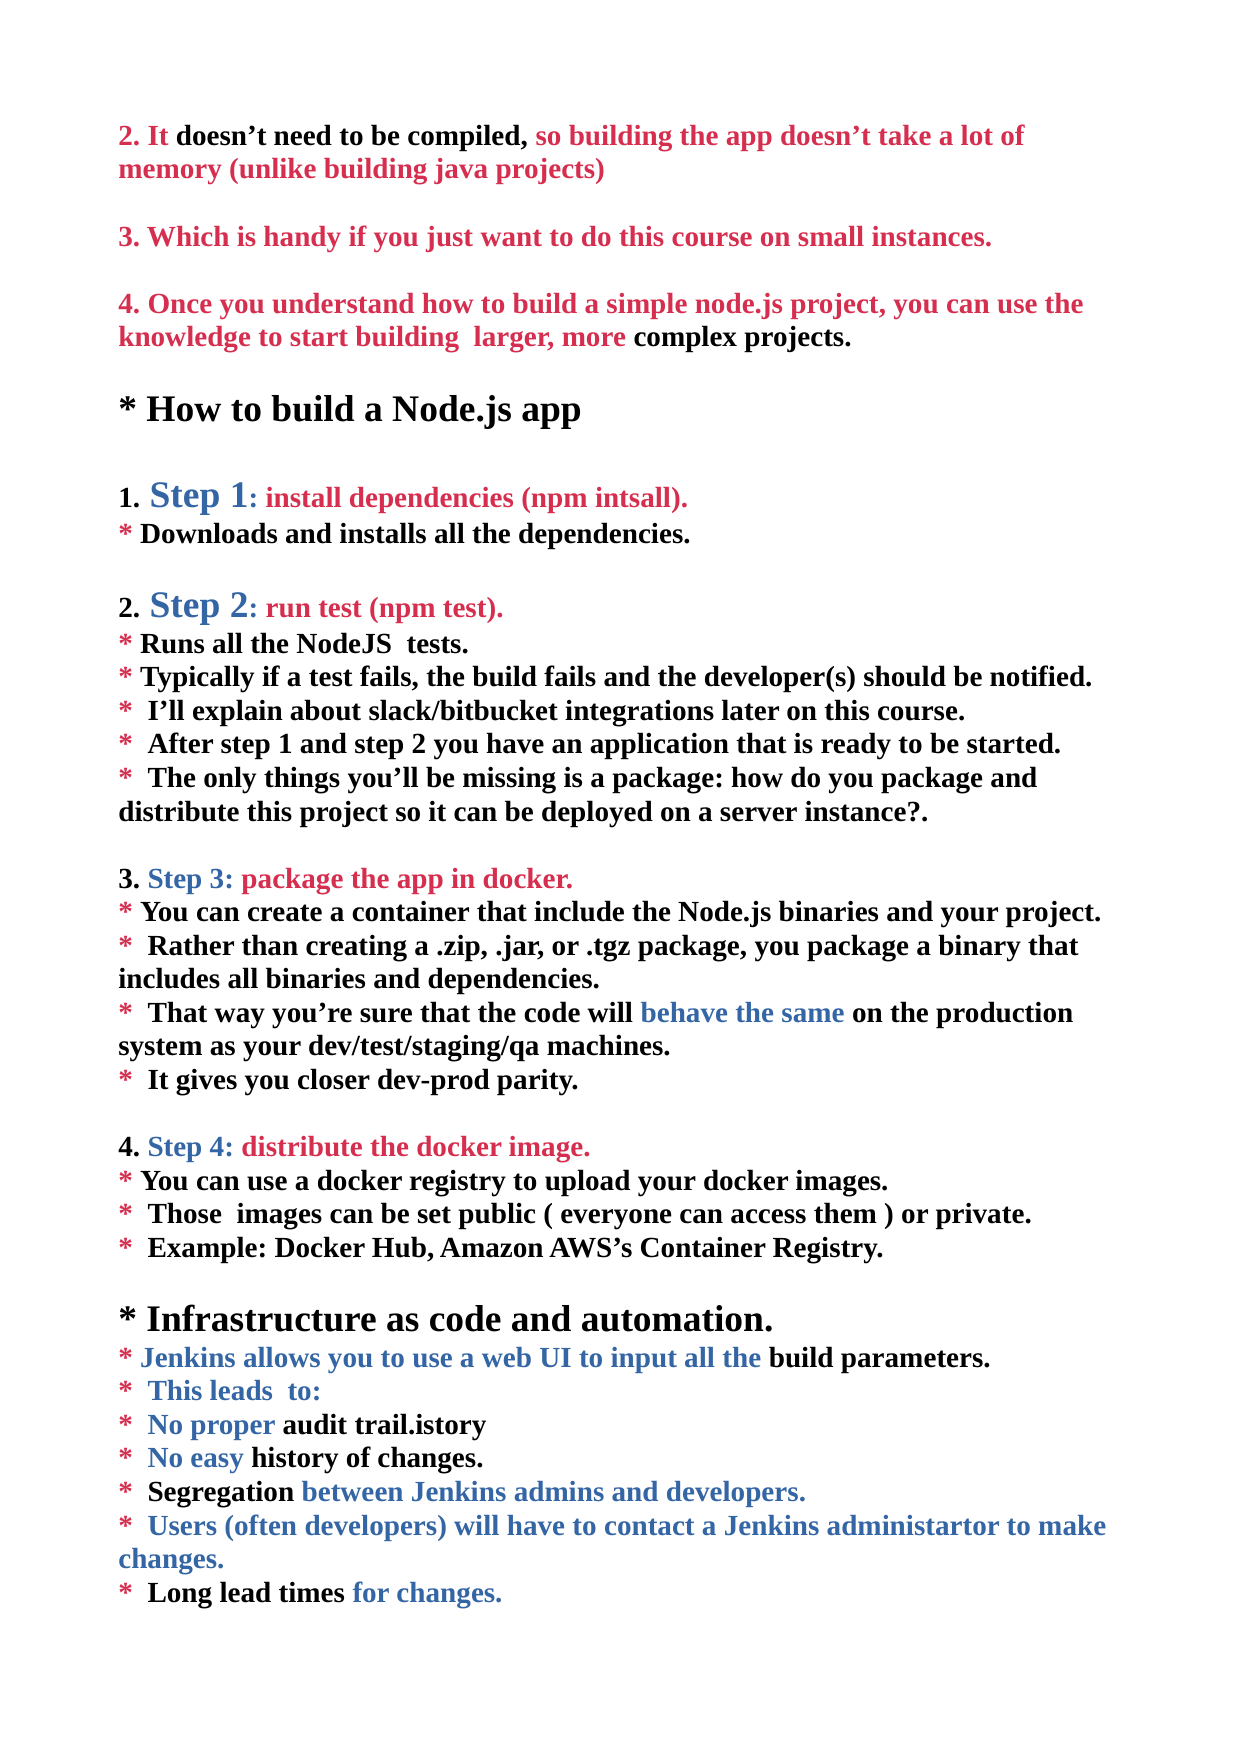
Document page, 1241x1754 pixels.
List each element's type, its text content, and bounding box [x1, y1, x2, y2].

text * The only things you’ll be missing is a package: how do you package and distribute this project so it can be deployed on a server instance?. [118, 760, 1122, 827]
text * You can use a docker registry to upload your docker images. [118, 1163, 1122, 1196]
text 4. Once you understand how to build a simple node.js project, you can use the knowledge to start building larger, more complex projects. [118, 286, 1122, 353]
text 3. Step 3: package the app in docker. [118, 861, 1122, 894]
text * Segregation between Jenkins admins and developers. [118, 1474, 1122, 1508]
text * Rather than creating a .zip, .jar, or .tgz package, you package a binary that includes all binaries and dependencies. [118, 928, 1122, 995]
text * No easy history of changes. [118, 1441, 1122, 1474]
text * After step 1 and step 2 you have an application that is ready to be started. [118, 727, 1122, 760]
text * You can create a container that include the Node.js binaries and your project. [118, 894, 1122, 928]
text * Example: Docker Hub, Amazon AWS’s Container Registry. [118, 1230, 1122, 1263]
text * Users (often developers) will have to contact a Jenkins administartor to make changes. [118, 1508, 1122, 1575]
text * I’ll explain about slack/bitbucket integrations later on this course. [118, 693, 1122, 727]
text 4. Step 4: distribute the docker image. [118, 1129, 1122, 1163]
text 2. It doesn’t need to be compiled, so building the app doesn’t take a lot of memory (unlike building java projects) [118, 118, 1122, 185]
text * Typically if a test fails, the build fails and the developer(s) should be notified. [118, 659, 1122, 693]
text * This leads to: [118, 1373, 1122, 1407]
text 2. Step 2: run test (npm test). [118, 583, 1122, 626]
text * Infrastructure as code and automation. [118, 1297, 1122, 1340]
text * Long lead times for changes. [118, 1575, 1122, 1608]
text * It gives you closer dev-prod parity. [118, 1062, 1122, 1096]
text * No proper audit trail.istory [118, 1407, 1122, 1441]
text * Downloads and installs all the dependencies. [118, 516, 1122, 549]
text * Jenkins allows you to use a web UI to input all the build parameters. [118, 1340, 1122, 1373]
text * Those images can be set public ( everyone can access them ) or private. [118, 1196, 1122, 1230]
text * How to build a Node.js app [118, 386, 1122, 429]
text * That way you’re sure that the code will behave the same on the production system as your dev/test/staging/qa machines. [118, 995, 1122, 1062]
text 3. Which is handy if you just want to do this course on small instances. [118, 219, 1122, 252]
text * Runs all the NodeJS tests. [118, 626, 1122, 659]
text 1. Step 1: install dependencies (npm intsall). [118, 473, 1122, 516]
